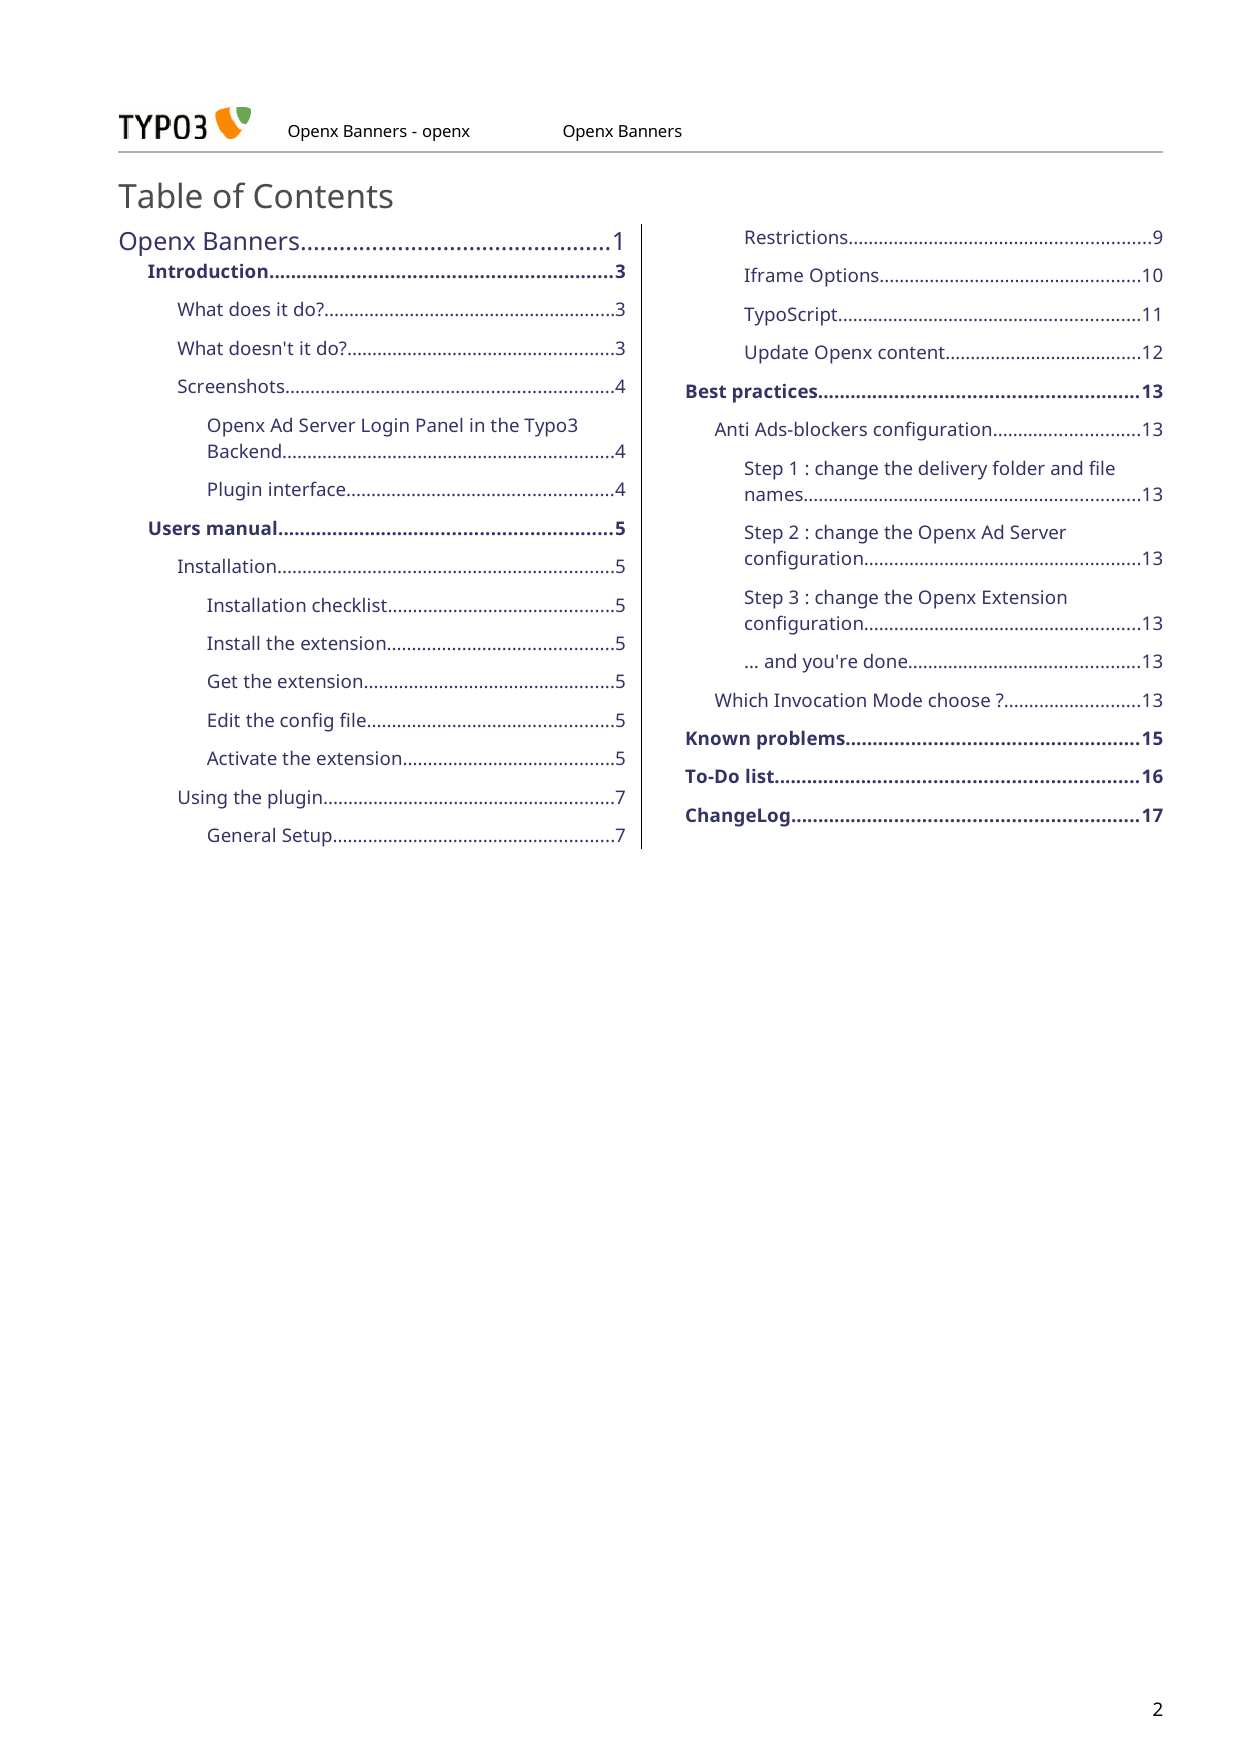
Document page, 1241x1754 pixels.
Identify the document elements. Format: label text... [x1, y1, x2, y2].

text Screenshots 4 [177, 373, 626, 399]
text Install the extension 5 [207, 630, 626, 656]
subtitle Table of Contents [118, 172, 1163, 218]
text Which Invocation Mode choose ? 13 [714, 686, 1163, 712]
text Users manual 5 [148, 514, 626, 541]
text What does it do? 3 [177, 296, 626, 322]
text ChangeLog 17 [685, 802, 1163, 828]
text Get the extension 5 [207, 668, 626, 694]
text Step 3 : change the Openx Extension configuration 13 [744, 583, 1163, 636]
text Openx Banners 1 [118, 224, 626, 258]
text Restrictions 9 [744, 224, 1163, 250]
text Edit the config file 5 [207, 707, 626, 733]
text … and you're done 13 [744, 648, 1163, 674]
text What doesn't it do? 3 [177, 335, 626, 361]
text Plugin interface 4 [207, 476, 626, 502]
text Installation checklist 5 [207, 591, 626, 617]
text Anti Ads-blockers configuration 13 [714, 416, 1163, 442]
text Update Openx content 12 [744, 339, 1163, 365]
text Known problems 15 [685, 725, 1163, 751]
text Step 2 : change the Openx Ad Server configuration 13 [744, 519, 1163, 571]
picture [118, 106, 254, 139]
text Iframe Options 10 [744, 262, 1163, 288]
text To-Do list 16 [685, 763, 1163, 789]
text Installation 5 [177, 553, 626, 579]
text Activate the extension 5 [207, 745, 626, 771]
text Best practices 13 [685, 378, 1163, 404]
text Introduction 3 [148, 258, 626, 284]
text Using the plugin 7 [177, 784, 626, 810]
text General Setup 7 [207, 822, 626, 848]
text Step 1 : change the delivery folder and file names 13 [744, 454, 1163, 507]
text TypoScript 11 [744, 301, 1163, 327]
text Openx Ad Server Login Panel in the Typo3 Backend 4 [207, 412, 626, 464]
